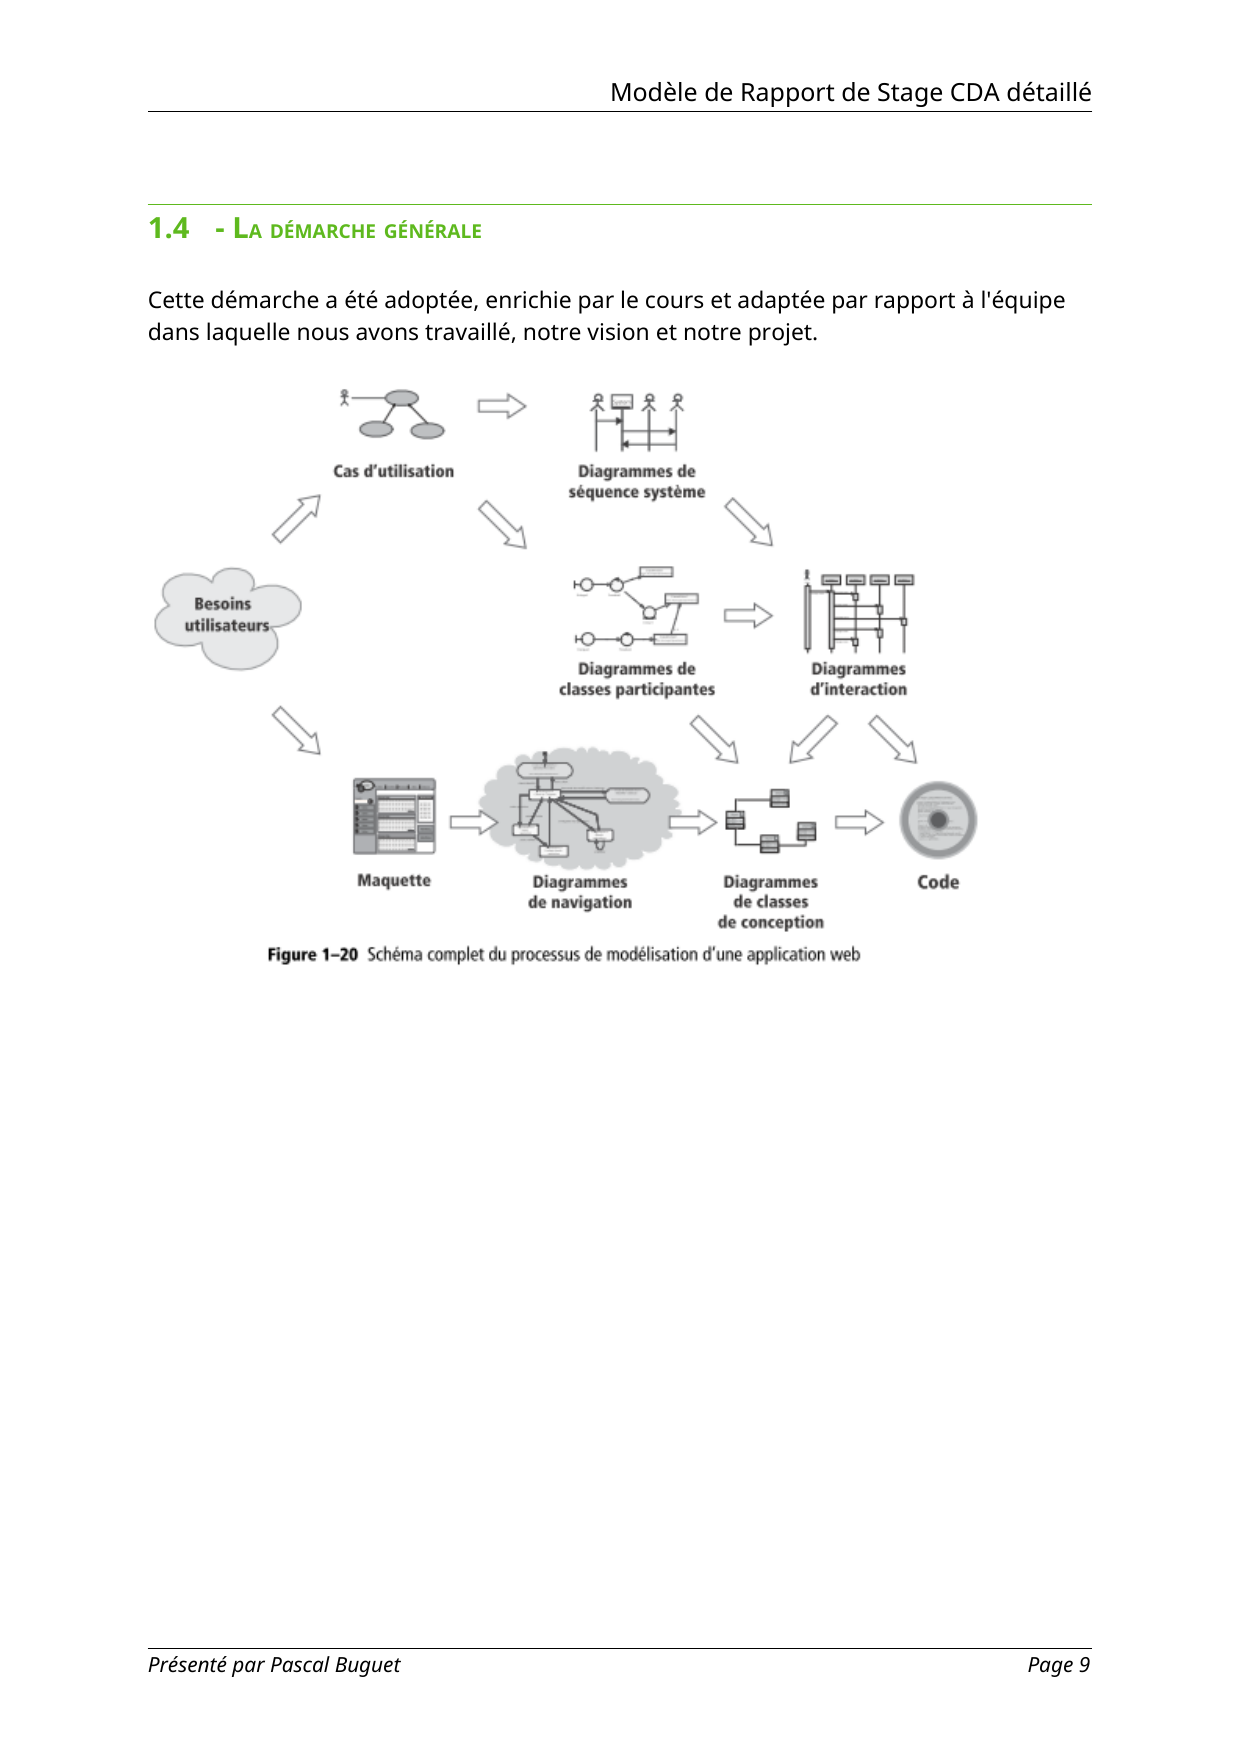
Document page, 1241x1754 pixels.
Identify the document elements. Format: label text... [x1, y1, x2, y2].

picture [147, 378, 998, 971]
text Cette démarche a été adoptée, enrichie par le cours et adaptée par rapport à l'équipe dans laquelle nous avons travaillé, notre vision et notre projet. [148, 284, 1092, 347]
subtitle - La démarche générale [148, 205, 1092, 247]
